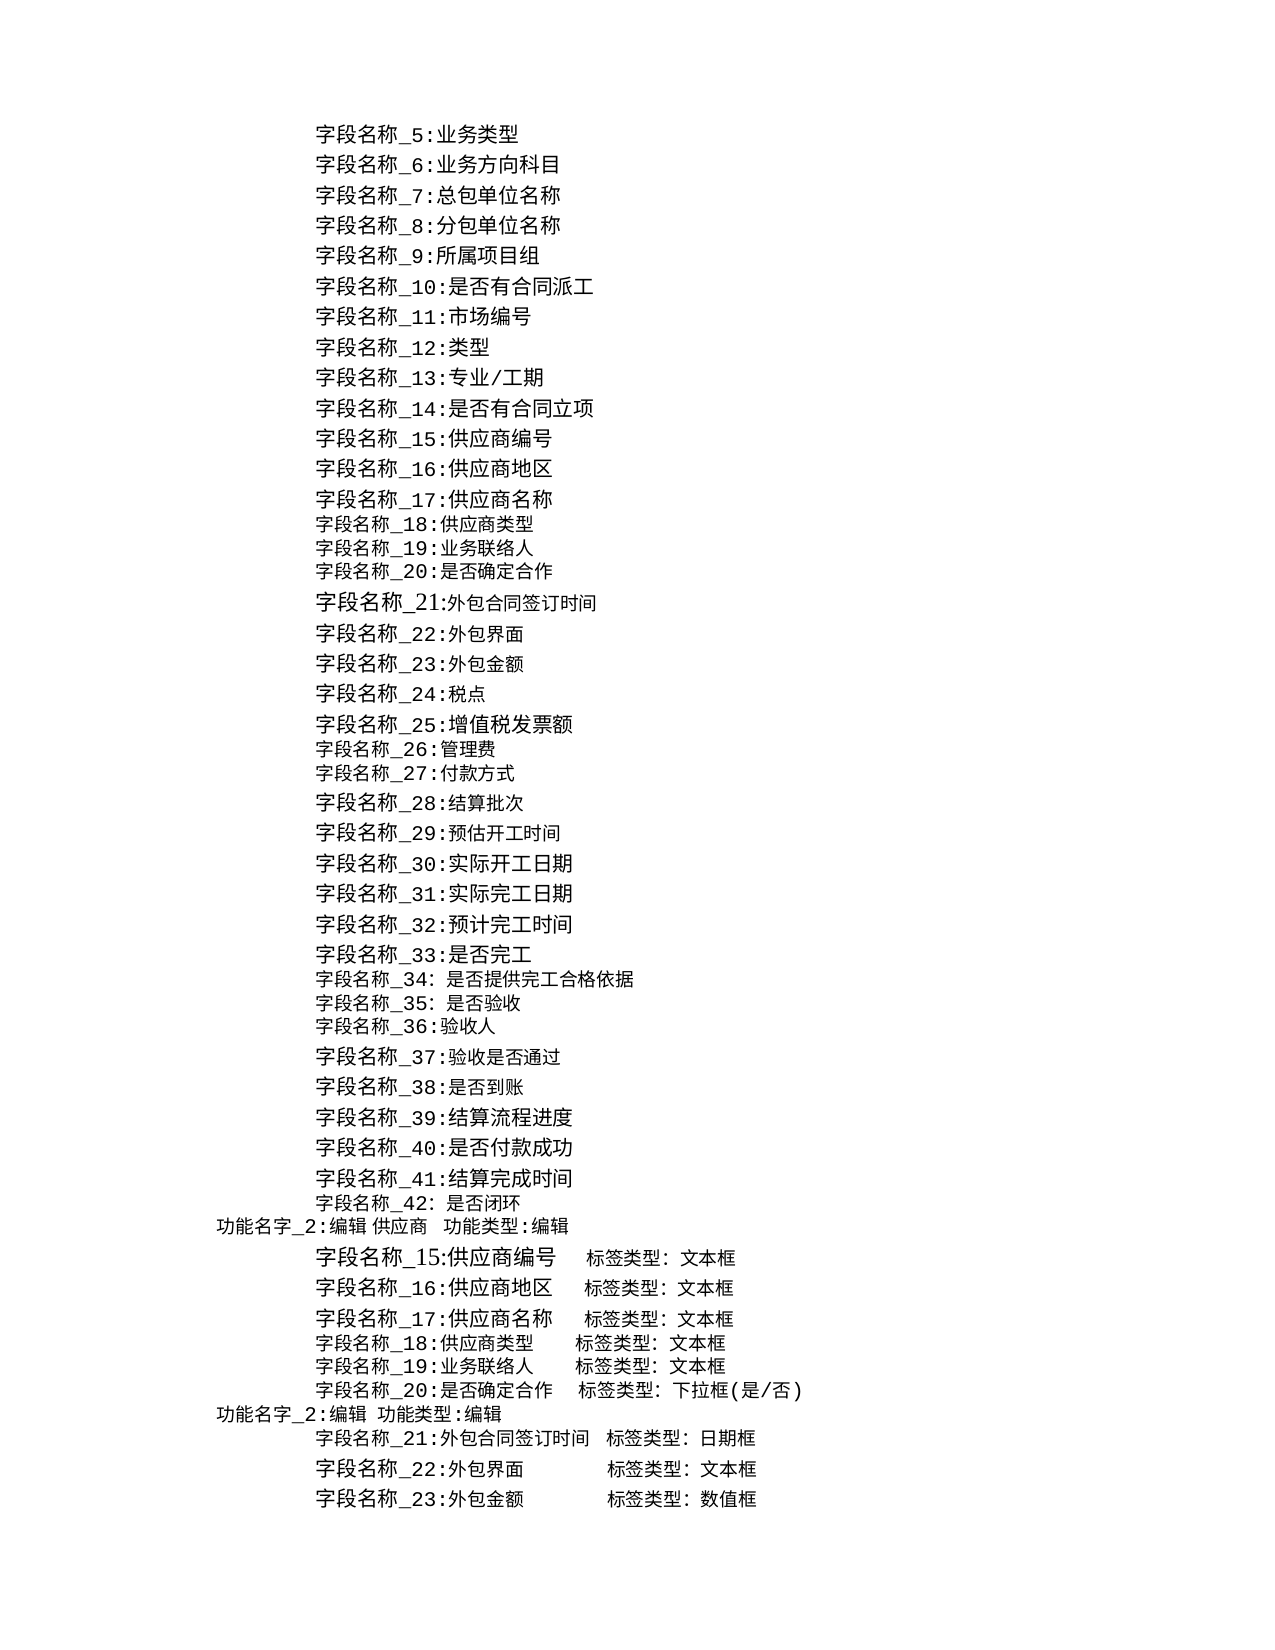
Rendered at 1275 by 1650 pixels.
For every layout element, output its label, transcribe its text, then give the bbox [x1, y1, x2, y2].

text 字段名称_27:付款方式 [118, 762, 1157, 786]
text 字段名称_8:分包单位名称 [118, 209, 1157, 240]
text 字段名称_23:外包金额 标签类型：数值框 [118, 1482, 1157, 1513]
text 字段名称_19:业务联络人 标签类型：文本框 [118, 1356, 1157, 1380]
text 字段名称_39:结算流程进度 [118, 1101, 1157, 1131]
text 字段名称_20:是否确定合作 [118, 561, 1157, 585]
text 字段名称_22:外包界面 [118, 617, 1157, 647]
text 字段名称_37:验收是否通过 [118, 1040, 1157, 1071]
text 字段名称_24:税点 [118, 678, 1157, 708]
text 字段名称_7:总包单位名称 [118, 179, 1157, 209]
text 字段名称_21:外包合同签订时间 标签类型：日期框 [118, 1428, 1157, 1452]
text 字段名称_35：是否验收 [118, 992, 1157, 1016]
text 字段名称_32:预计完工时间 [118, 908, 1157, 938]
text 字段名称_9:所属项目组 [118, 240, 1157, 270]
text 字段名称_30:实际开工日期 [118, 847, 1157, 877]
text 字段名称_12:类型 [118, 331, 1157, 361]
text 字段名称_13:专业/工期 [118, 361, 1157, 392]
text 字段名称_14:是否有合同立项 [118, 392, 1157, 422]
text 字段名称_11:市场编号 [118, 301, 1157, 331]
text 字段名称_38:是否到账 [118, 1071, 1157, 1101]
text 字段名称_28:结算批次 [118, 786, 1157, 817]
text 字段名称_16:供应商地区 标签类型：文本框 [118, 1272, 1157, 1302]
text 字段名称_17:供应商名称 标签类型：文本框 [118, 1302, 1157, 1332]
text 功能名字_2:编辑 功能类型:编辑 [118, 1404, 1157, 1428]
text 字段名称_6:业务方向科目 [118, 148, 1157, 179]
text 字段名称_36:验收人 [118, 1016, 1157, 1040]
text 字段名称_42：是否闭环 [118, 1192, 1157, 1216]
text 字段名称_41:结算完成时间 [118, 1162, 1157, 1192]
text 字段名称_15:供应商编号 标签类型：文本框 [118, 1240, 1157, 1272]
text 字段名称_26:管理费 [118, 738, 1157, 762]
text 字段名称_29:预估开工时间 [118, 817, 1157, 847]
text 字段名称_31:实际完工日期 [118, 877, 1157, 908]
text 字段名称_21:外包合同签订时间 [118, 585, 1157, 617]
text 字段名称_17:供应商名称 [118, 483, 1157, 513]
text 字段名称_19:业务联络人 [118, 537, 1157, 561]
text 字段名称_25:增值税发票额 [118, 708, 1157, 738]
text 字段名称_22:外包界面 标签类型：文本框 [118, 1452, 1157, 1482]
text 字段名称_15:供应商编号 [118, 422, 1157, 453]
text 字段名称_34：是否提供完工合格依据 [118, 969, 1157, 992]
text 字段名称_40:是否付款成功 [118, 1131, 1157, 1162]
text 字段名称_20:是否确定合作 标签类型：下拉框(是/否) [118, 1380, 1157, 1404]
text 字段名称_5:业务类型 [118, 118, 1157, 148]
text 字段名称_18:供应商类型 标签类型：文本框 [118, 1332, 1157, 1356]
text 字段名称_23:外包金额 [118, 647, 1157, 678]
text 字段名称_10:是否有合同派工 [118, 270, 1157, 301]
text 字段名称_18:供应商类型 [118, 513, 1157, 537]
text 字段名称_33:是否完工 [118, 938, 1157, 969]
text 字段名称_16:供应商地区 [118, 453, 1157, 483]
text 功能名字_2:编辑 供应商 功能类型:编辑 [118, 1216, 1157, 1240]
